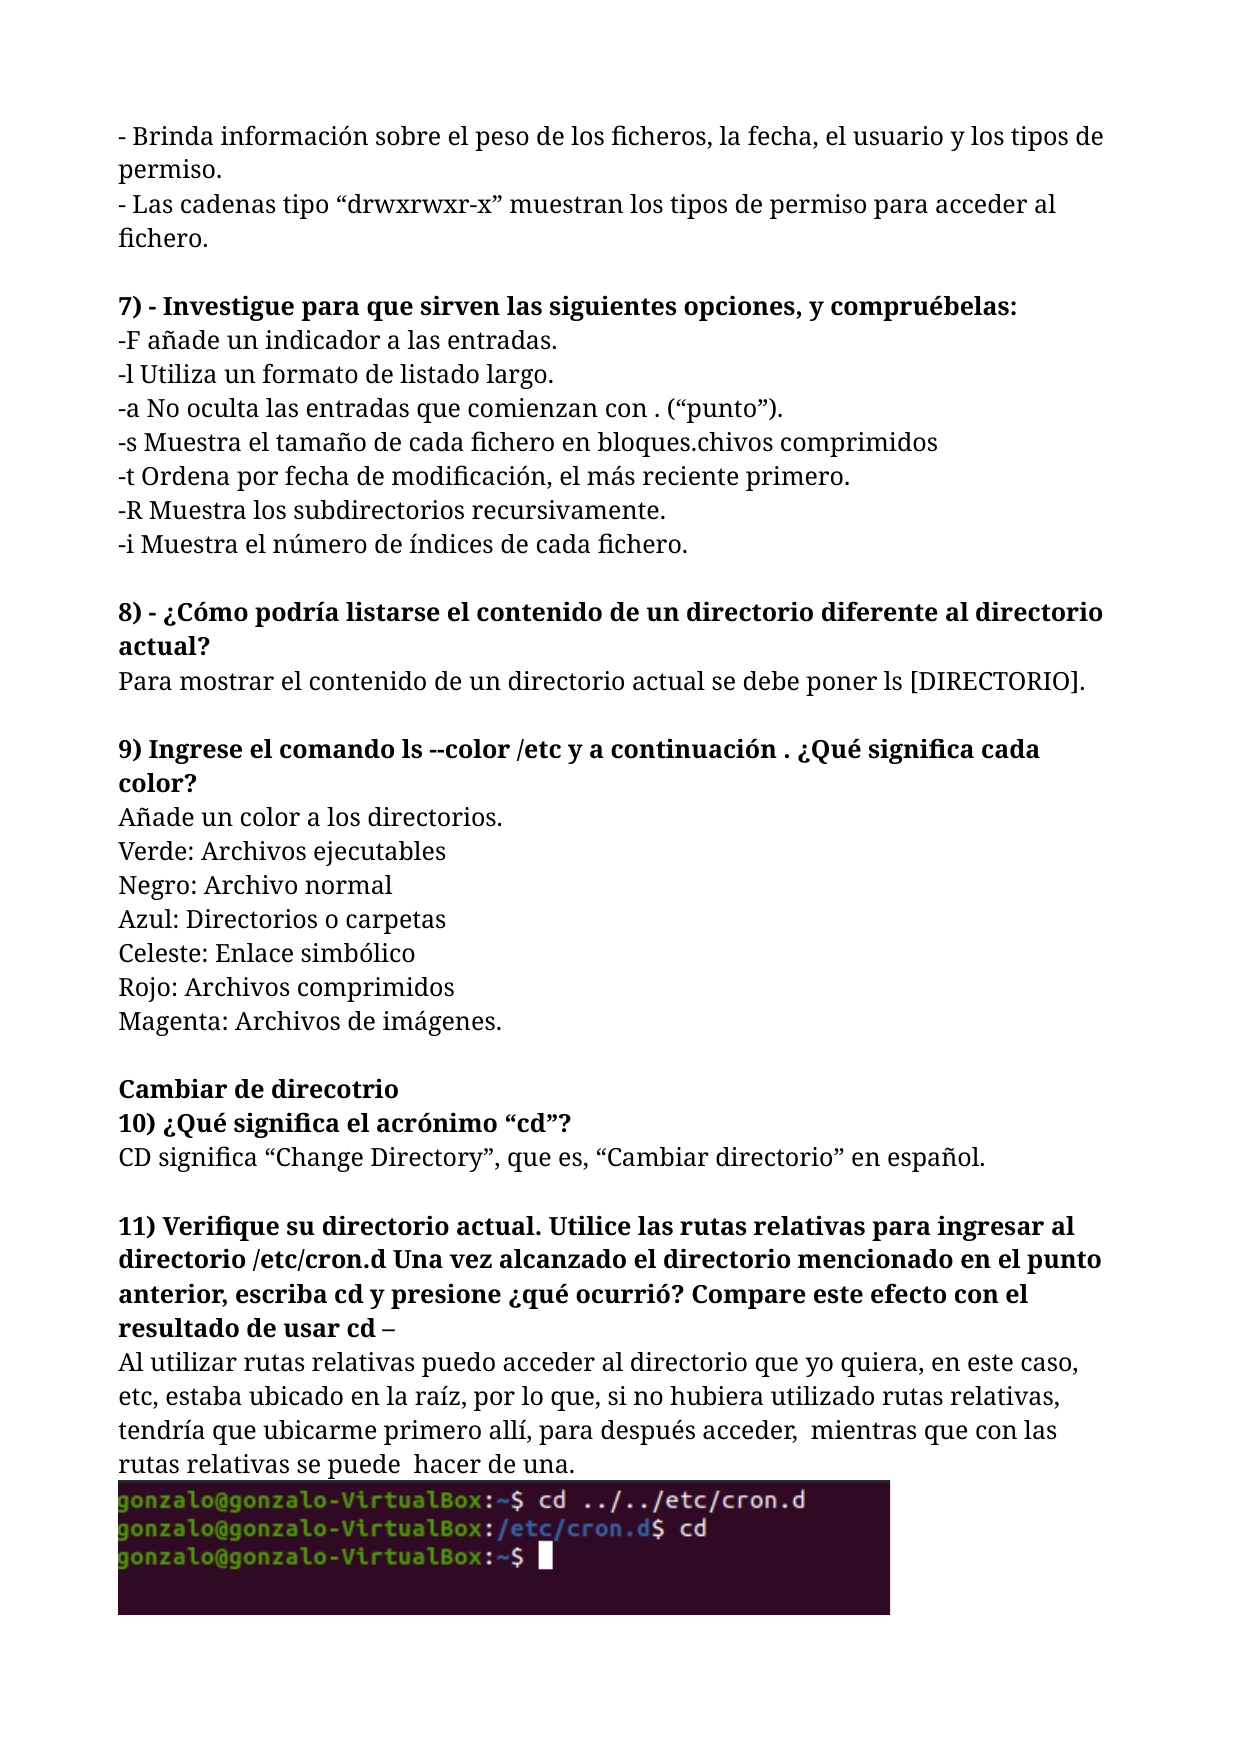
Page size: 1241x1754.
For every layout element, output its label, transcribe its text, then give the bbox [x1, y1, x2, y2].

text Añade un color a los directorios. [118, 799, 1122, 833]
text Al utilizar rutas relativas puedo acceder al directorio que yo quiera, en este caso, etc, estaba ubicado en la raíz, por lo que, si no hubiera utilizado rutas relativas, tendría que ubicarme primero allí, para después acceder, mientras que con las rutas relativas se puede hacer de una. [118, 1344, 1122, 1481]
text -i Muestra el número de índices de cada fichero. [118, 527, 1122, 561]
text Rojo: Archivos comprimidos [118, 970, 1122, 1004]
text Verde: Archivos ejecutables [118, 833, 1122, 867]
text 11) Verifique su directorio actual. Utilice las rutas relativas para ingresar al directorio /etc/cron.d Una vez alcanzado el directorio mencionado en el punto anterior, escriba cd y presione ¿qué ocurrió? Compare este efecto con el resultado de usar cd – [118, 1208, 1122, 1344]
text 8) - ¿Cómo podría listarse el contenido de un directorio diferente al directorio actual? [118, 595, 1122, 663]
text Negro: Archivo normal [118, 867, 1122, 902]
text - Brinda información sobre el peso de los ficheros, la fecha, el usuario y los tipos de permiso. [118, 118, 1122, 186]
text 7) - Investigue para que sirven las siguientes opciones, y compruébelas: [118, 288, 1122, 322]
text -t Ordena por fecha de modificación, el más reciente primero. [118, 459, 1122, 493]
text Celeste: Enlace simbólico [118, 936, 1122, 970]
text -s Muestra el tamaño de cada fichero en bloques.chivos comprimidos [118, 425, 1122, 459]
text -a No oculta las entradas que comienzan con . (“punto”). [118, 391, 1122, 425]
text Magenta: Archivos de imágenes. [118, 1004, 1122, 1038]
text -R Muestra los subdirectorios recursivamente. [118, 493, 1122, 527]
text - Las cadenas tipo “drwxrwxr-x” muestran los tipos de permiso para acceder al fichero. [118, 186, 1122, 254]
text Cambiar de direcotrio 10) ¿Qué significa el acrónimo “cd”? CD significa “Change Directory”, que es, “Cambiar directorio” en español. [118, 1072, 1122, 1174]
text -F añade un indicador a las entradas. [118, 322, 1122, 357]
text 9) Ingrese el comando ls --color /etc y a continuación . ¿Qué significa cada color? [118, 731, 1122, 799]
text Para mostrar el contenido de un directorio actual se debe poner ls [DIRECTORIO]. [118, 663, 1122, 697]
text -l Utiliza un formato de listado largo. [118, 357, 1122, 391]
text Azul: Directorios o carpetas [118, 902, 1122, 936]
